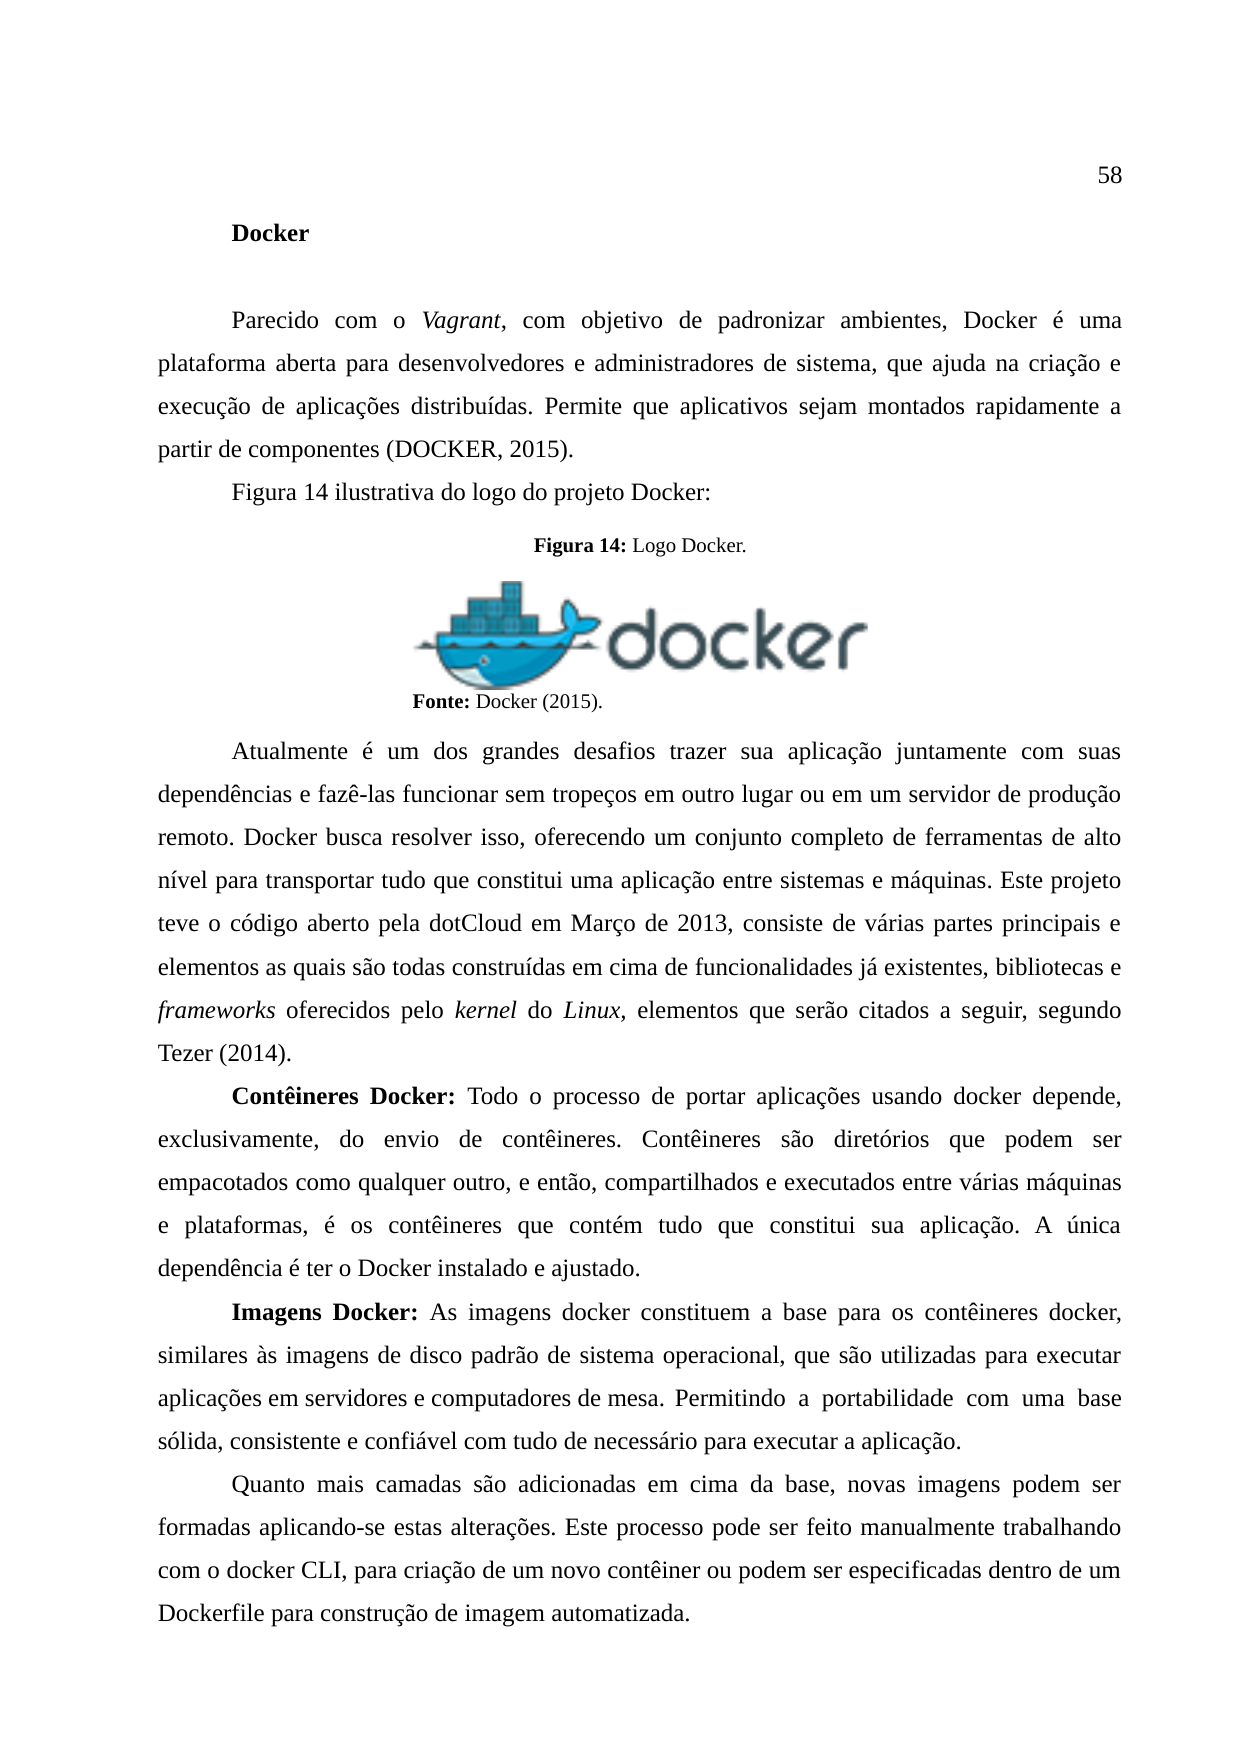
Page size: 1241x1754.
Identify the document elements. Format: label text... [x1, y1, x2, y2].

text Parecido com o Vagrant, com objetivo de padronizar ambientes, Docker é uma plataforma aberta para desenvolvedores e administradores de sistema, que ajuda na criação e execução de aplicações distribuídas. Permite que aplicativos sejam montados rapidamente a partir de componentes (DOCKER, 2015). [158, 305, 1122, 463]
text Contêineres Docker: Todo o processo de portar aplicações usando docker depende, exclusivamente, do envio de contêineres. Contêineres são diretórios que podem ser empacotados como qualquer outro, e então, compartilhados e executados entre várias máquinas e plataformas, é os contêineres que contém tudo que constitui sua aplicação. A única dependência é ter o Docker instalado e ajustado. [158, 1081, 1122, 1282]
text Quanto mais camadas são adicionadas em cima da base, novas imagens podem ser formadas aplicando-se estas alterações. Este processo pode ser feito manualmente trabalhando com o docker CLI, para criação de um novo contêiner ou podem ser especificadas dentro de um Dockerfile para construção de imagem automatizada. [158, 1469, 1122, 1627]
text Fonte: Docker (2015). [412, 690, 868, 713]
text Docker [158, 218, 1122, 247]
text Figura 14 ilustrativa do logo do projeto Docker: [158, 477, 1122, 506]
text Atualmente é um dos grandes desafios trazer sua aplicação juntamente com suas dependências e fazê-las funcionar sem tropeços em outro lugar ou em um servidor de produção remoto. Docker busca resolver isso, oferecendo um conjunto completo de ferramentas de alto nível para transportar tudo que constitui uma aplicação entre sistemas e máquinas. Este projeto teve o código aberto pela dotCloud em Março de 2013, consiste de várias partes principais e elementos as quais são todas construídas em cima de funcionalidades já existentes, bibliotecas e frameworks oferecidos pelo kernel do Linux, elementos que serão citados a seguir, segundo Tezer (2014). [158, 736, 1122, 1067]
text Imagens Docker: As imagens docker constituem a base para os contêineres docker, similares às imagens de disco padrão de sistema operacional, que são utilizadas para executar aplicações em servidores e computadores de mesa. Permitindo a portabilidade com uma base sólida, consistente e confiável com tudo de necessário para executar a aplicação. [158, 1297, 1122, 1455]
text Figura 14: Logo Docker. [412, 533, 868, 557]
picture [412, 581, 868, 690]
